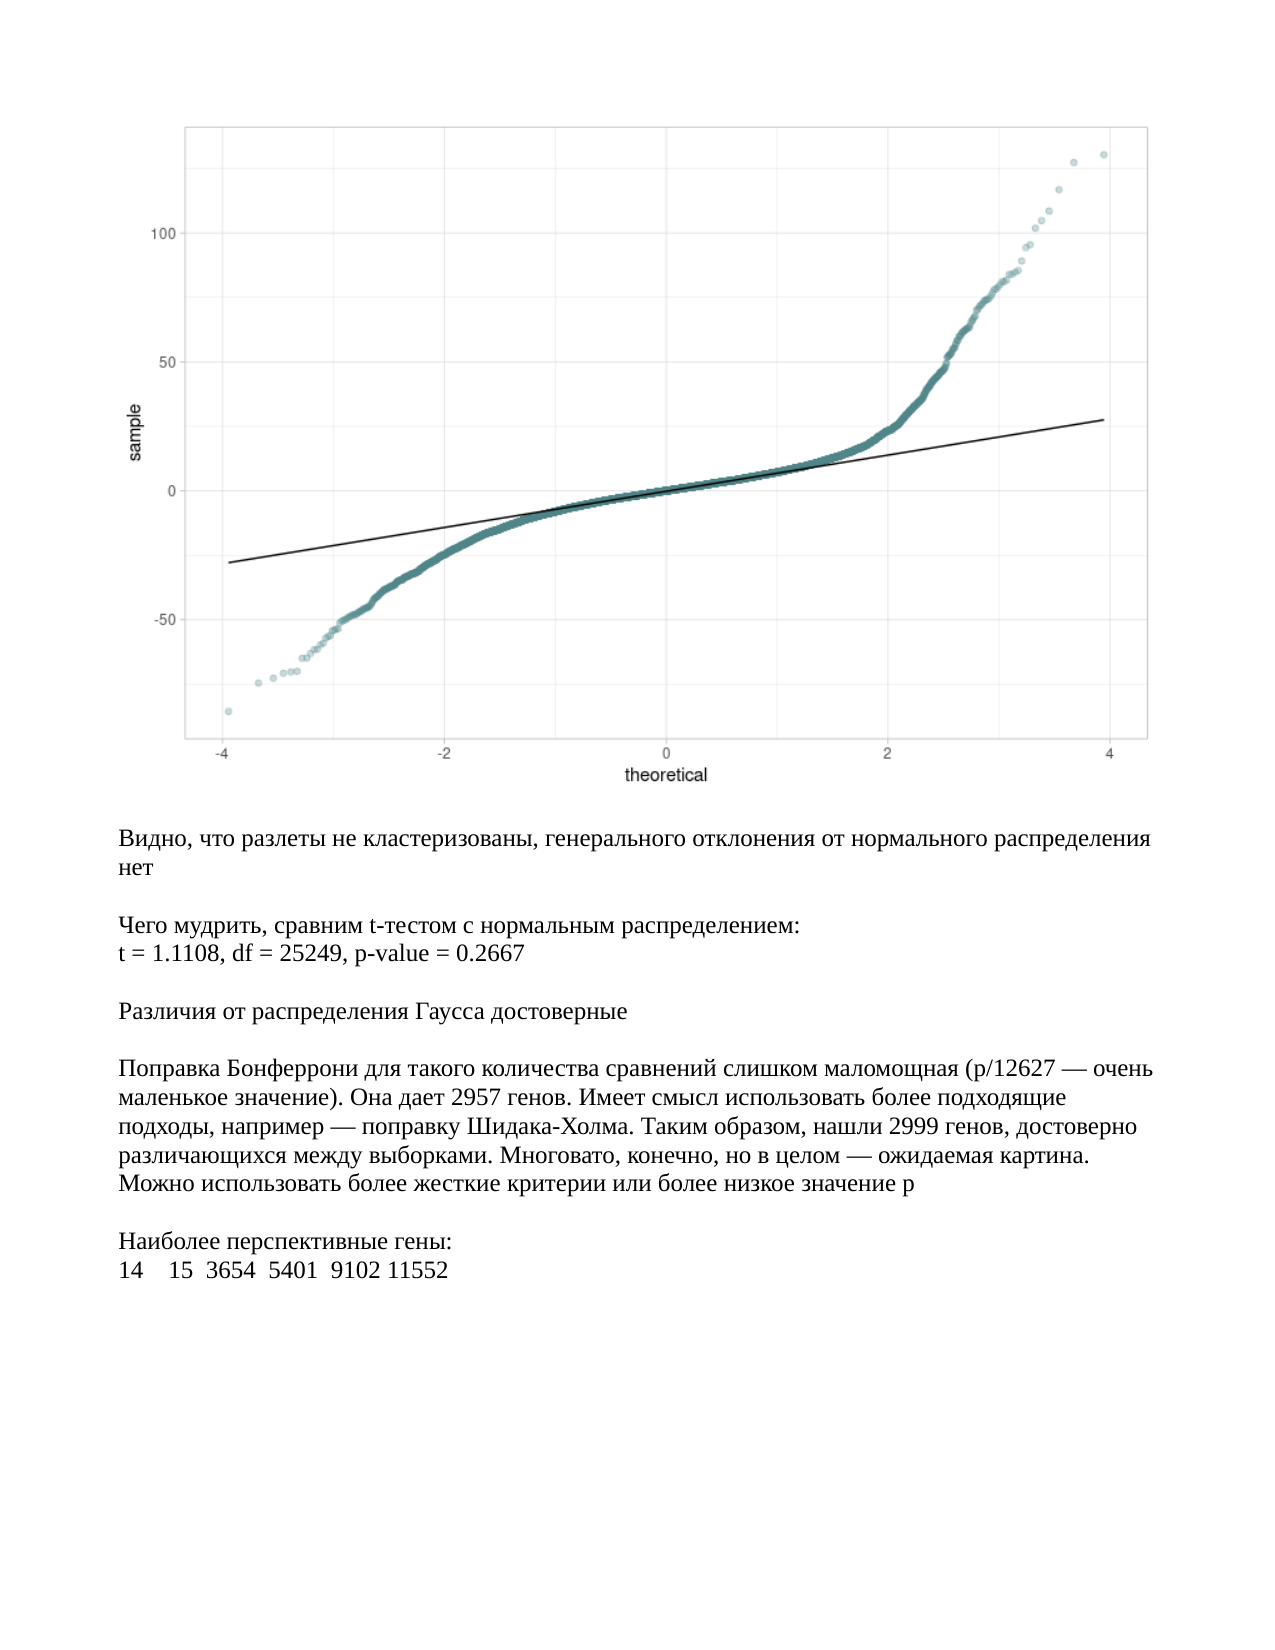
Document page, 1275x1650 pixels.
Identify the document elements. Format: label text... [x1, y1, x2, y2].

text t = 1.1108, df = 25249, p-value = 0.2667 [118, 938, 1157, 967]
text Чего мудрить, сравним t-тестом с нормальным распределением: [118, 910, 1157, 938]
text 14 15 3654 5401 9102 11552 [118, 1255, 1157, 1283]
text Наиболее перспективные гены: [118, 1226, 1157, 1255]
text Различия от распределения Гаусса достоверные [118, 996, 1157, 1025]
text Видно, что разлеты не кластеризованы, генерального отклонения от нормального распределения нет [118, 823, 1157, 881]
picture [118, 118, 1157, 795]
text Поправка Бонферрони для такого количества сравнений слишком маломощная (p/12627 — очень маленькое значение). Она дает 2957 генов. Имеет смысл использовать более подходящие подходы, например — поправку Шидака-Холма. Таким образом, нашли 2999 генов, достоверно различающихся между выборками. Многовато, конечно, но в целом — ожидаемая картина. Можно использовать более жесткие критерии или более низкое значение p [118, 1053, 1157, 1197]
